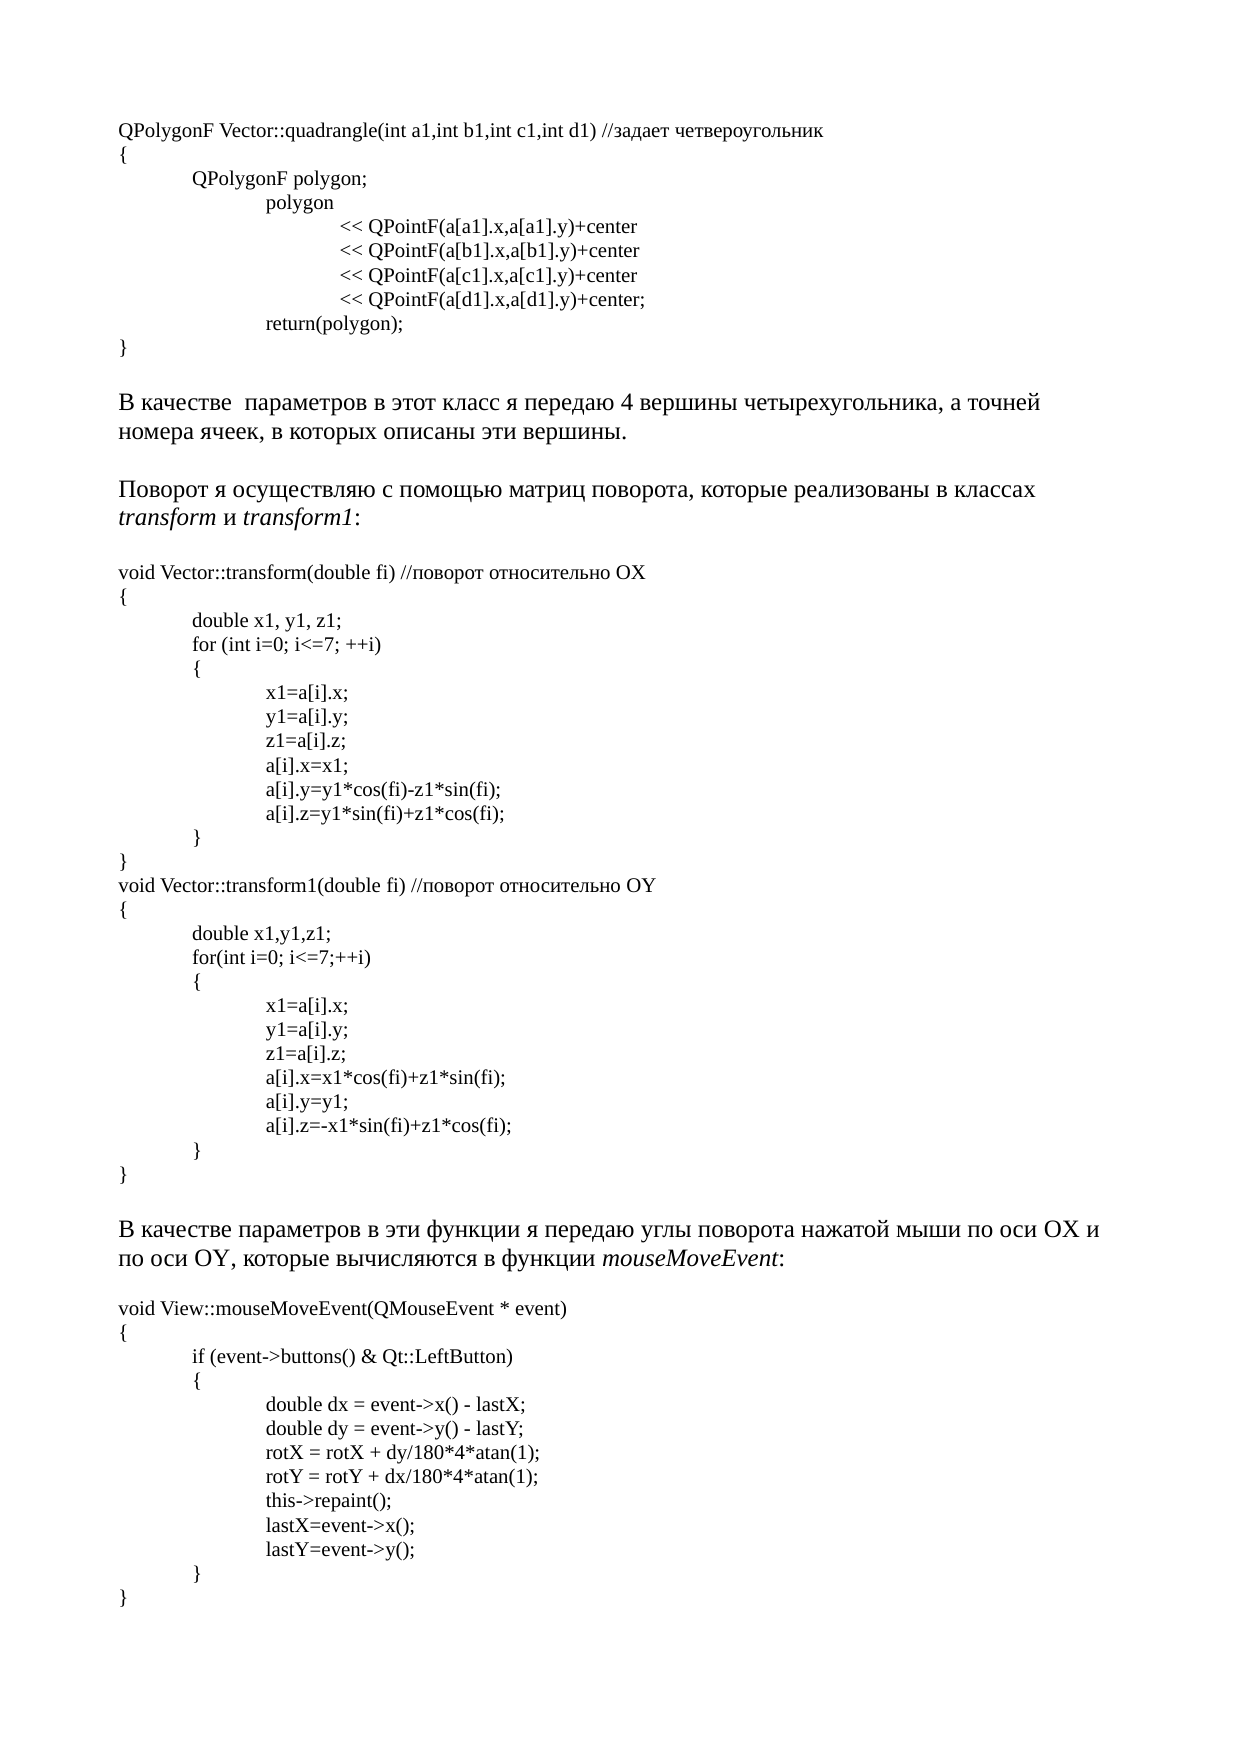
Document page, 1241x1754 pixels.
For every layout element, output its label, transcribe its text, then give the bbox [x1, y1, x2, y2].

text << QPointF(a[a1].x,a[a1].y)+center [266, 214, 1122, 238]
text } [118, 1137, 1122, 1162]
text lastY=event->y(); [192, 1537, 1122, 1561]
text << QPointF(a[b1].x,a[b1].y)+center [266, 238, 1122, 262]
text y1=a[i].y; [192, 1017, 1122, 1041]
text void View::mouseMoveEvent(QMouseEvent * event) [118, 1296, 1122, 1320]
text for (int i=0; i<=7; ++i) [118, 632, 1122, 656]
text В качестве параметров в этот класс я передаю 4 вершины четырехугольника, а точней номера ячеек, в которых описаны эти вершины. [118, 387, 1122, 445]
text a[i].y=y1; [192, 1089, 1122, 1113]
text QPolygonF Vector::quadrangle(int a1,int b1,int c1,int d1) //задает четвероугольник [118, 118, 1122, 142]
text polygon [192, 190, 1122, 214]
text for(int i=0; i<=7;++i) [118, 945, 1122, 969]
text { [118, 1320, 1122, 1344]
text this->repaint(); [192, 1488, 1122, 1512]
text { [118, 584, 1122, 608]
text { [118, 969, 1122, 993]
text lastX=event->x(); [192, 1512, 1122, 1537]
text QPolygonF polygon; [118, 166, 1122, 190]
text z1=a[i].z; [192, 728, 1122, 752]
text { [118, 897, 1122, 921]
text } [118, 1585, 1122, 1609]
text } [118, 849, 1122, 873]
text << QPointF(a[c1].x,a[c1].y)+center [266, 262, 1122, 287]
text double dy = event->y() - lastY; [192, 1416, 1122, 1440]
text << QPointF(a[d1].x,a[d1].y)+center; [266, 287, 1122, 311]
text { [118, 1368, 1122, 1392]
text } [118, 1561, 1122, 1585]
text a[i].z=-x1*sin(fi)+z1*cos(fi); [192, 1113, 1122, 1137]
text rotX = rotX + dy/180*4*atan(1); [192, 1440, 1122, 1464]
text { [118, 142, 1122, 166]
text y1=a[i].y; [192, 704, 1122, 728]
text a[i].x=x1*cos(fi)+z1*sin(fi); [192, 1065, 1122, 1089]
text } [118, 335, 1122, 359]
text double dx = event->x() - lastX; [192, 1392, 1122, 1416]
text x1=a[i].x; [192, 993, 1122, 1017]
text double x1, y1, z1; [118, 608, 1122, 632]
text a[i].z=y1*sin(fi)+z1*cos(fi); [192, 801, 1122, 825]
text В качестве параметров в эти функции я передаю углы поворота нажатой мыши по оси OX и по оси OY, которые вычисляются в функции mouseMoveEvent: [118, 1214, 1122, 1272]
text Поворот я осуществляю с помощью матриц поворота, которые реализованы в классах transform и transform1: [118, 474, 1122, 531]
text a[i].y=y1*cos(fi)-z1*sin(fi); [192, 777, 1122, 801]
text x1=a[i].x; [192, 680, 1122, 704]
text } [118, 1162, 1122, 1186]
text double x1,y1,z1; [118, 921, 1122, 945]
text rotY = rotY + dx/180*4*atan(1); [192, 1464, 1122, 1488]
text void Vector::transform(double fi) //поворот относительно OX [118, 560, 1122, 584]
text } [118, 825, 1122, 849]
text z1=a[i].z; [192, 1041, 1122, 1065]
text { [118, 656, 1122, 680]
text return(polygon); [192, 311, 1122, 335]
text if (event->buttons() & Qt::LeftButton) [118, 1344, 1122, 1368]
text void Vector::transform1(double fi) //поворот относительно OY [118, 873, 1122, 897]
text a[i].x=x1; [192, 752, 1122, 777]
